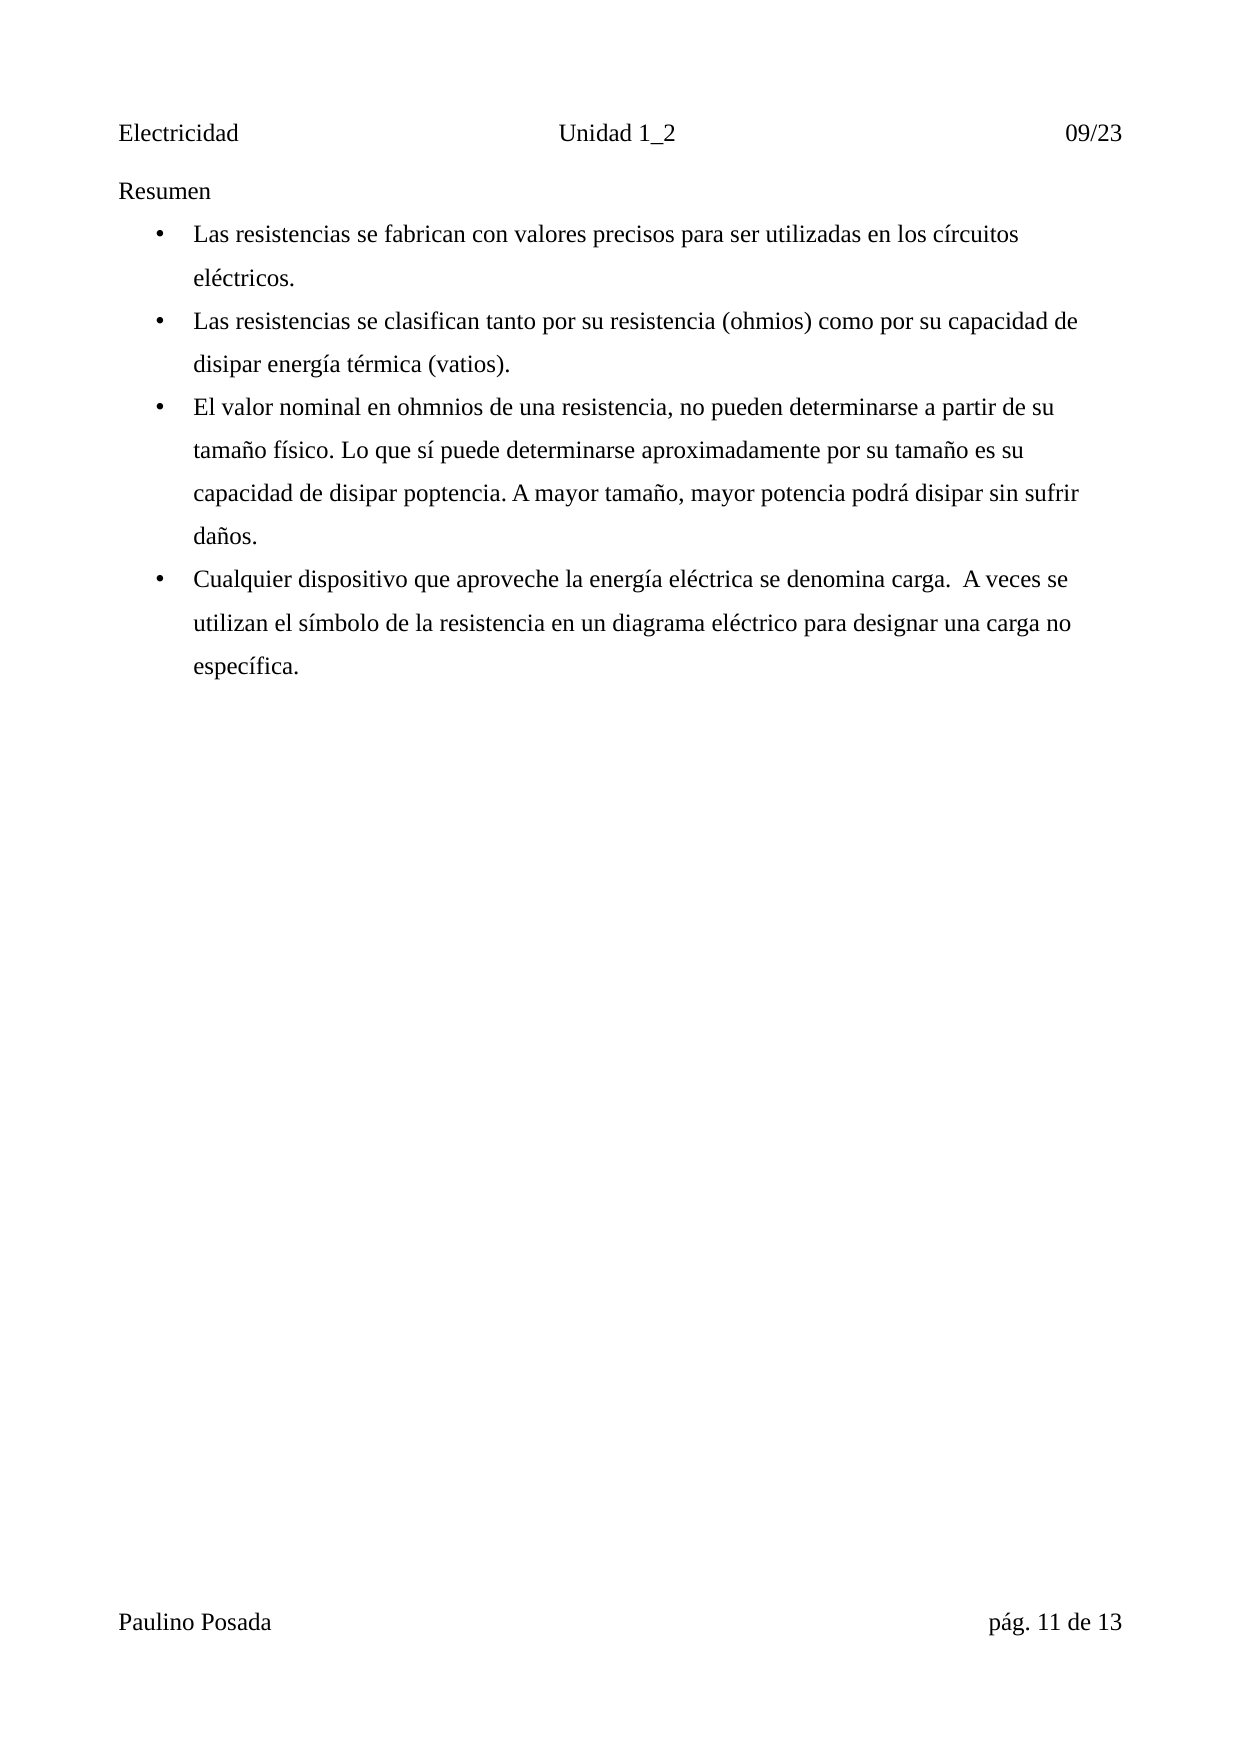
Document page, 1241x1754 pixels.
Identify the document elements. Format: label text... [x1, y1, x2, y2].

list El valor nominal en ohmnios de una resistencia, no pueden determinarse a partir de su tamaño físico. Lo que sí puede determinarse aproximadamente por su tamaño es su capacidad de disipar poptencia. A mayor tamaño, mayor potencia podrá disipar sin sufrir daños. [156, 392, 1122, 550]
list Las resistencias se clasifican tanto por su resistencia (ohmios) como por su capacidad de disipar energía térmica (vatios). [156, 306, 1122, 378]
text Resumen [118, 176, 1122, 205]
list Cualquier dispositivo que aproveche la energía eléctrica se denomina carga. A veces se utilizan el símbolo de la resistencia en un diagrama eléctrico para designar una carga no específica. [156, 564, 1122, 679]
list Las resistencias se fabrican con valores precisos para ser utilizadas en los círcuitos eléctricos. [156, 219, 1122, 291]
